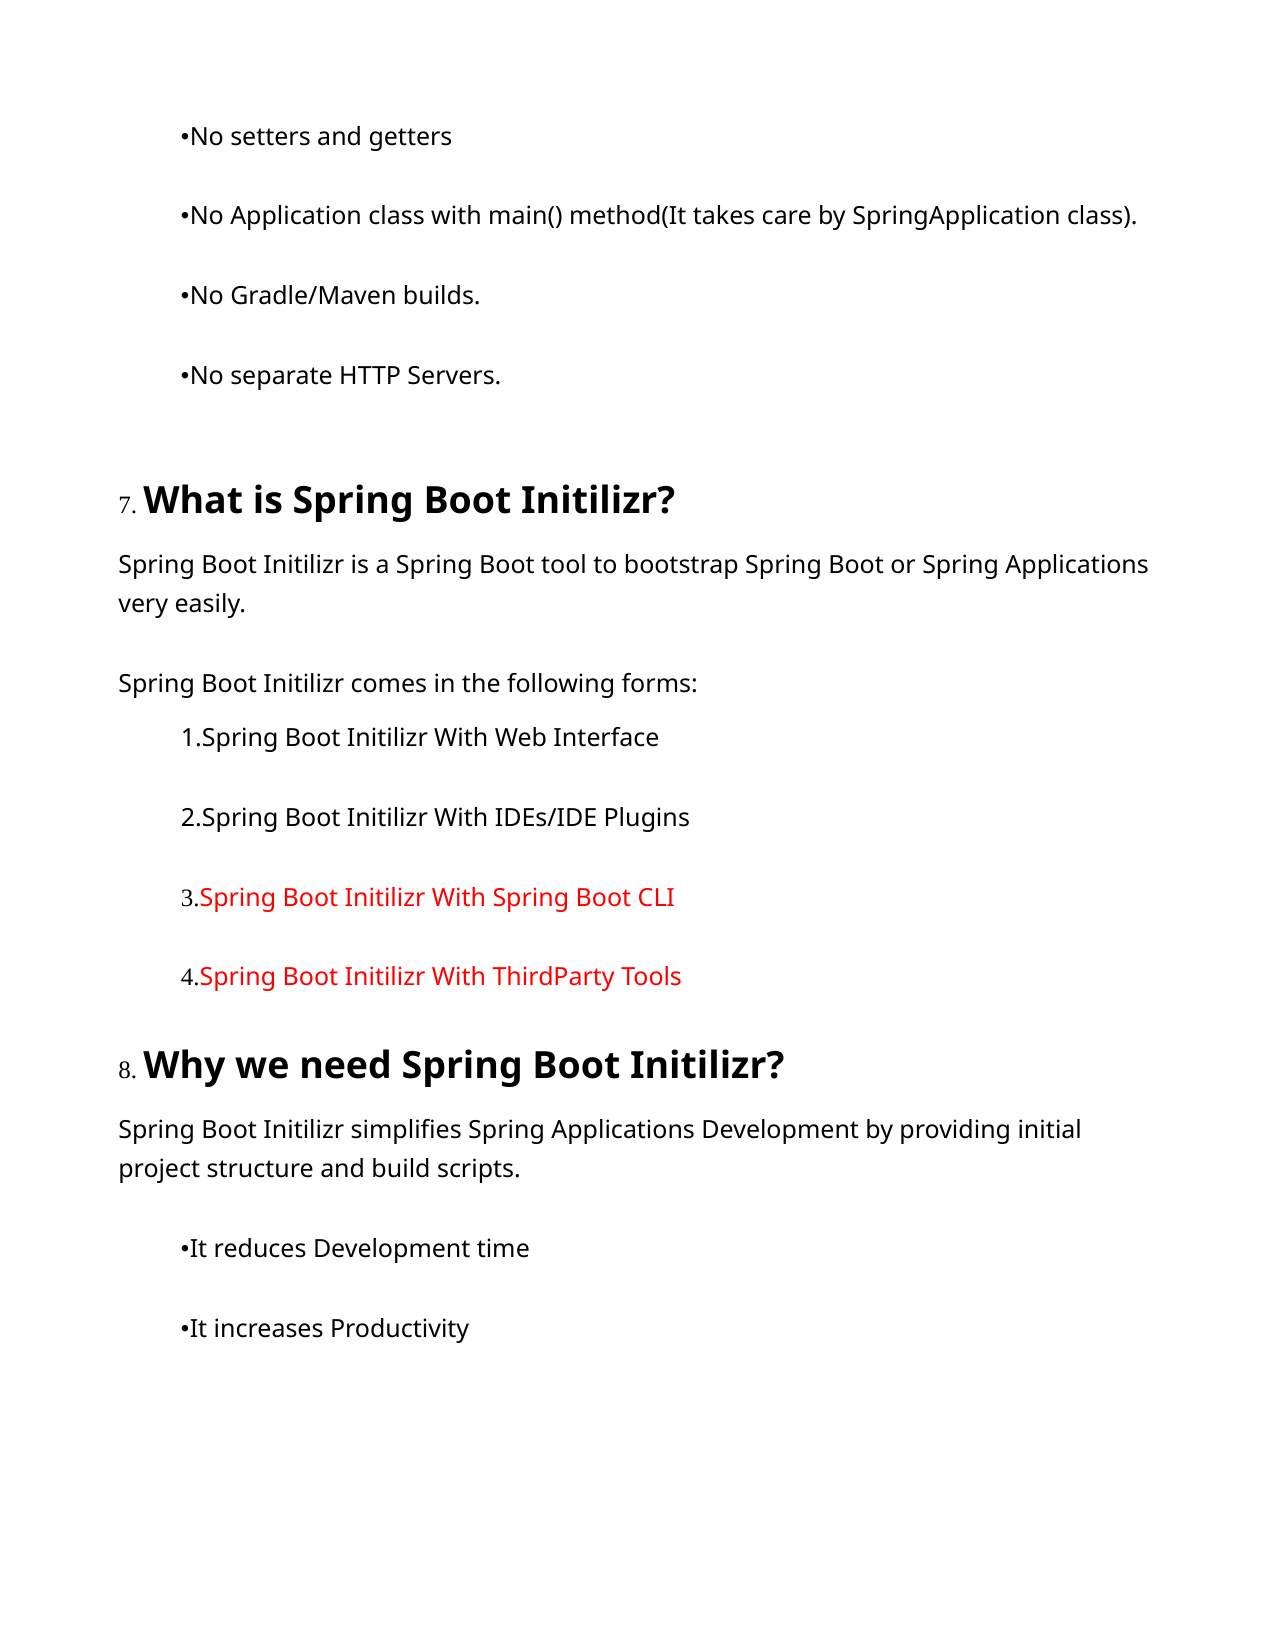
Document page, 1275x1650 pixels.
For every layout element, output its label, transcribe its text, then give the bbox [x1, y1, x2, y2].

text Spring Boot Initilizr comes in the following forms: [118, 666, 1157, 700]
text Spring Boot Initilizr is a Spring Boot tool to bootstrap Spring Boot or Spring Applications very easily. [118, 547, 1157, 620]
list No Gradle/Maven builds. [118, 278, 1157, 312]
text 7. What is Spring Boot Initilizr? [118, 437, 1157, 525]
list No separate HTTP Servers. [118, 357, 1157, 392]
list No setters and getters [118, 118, 1157, 152]
list Spring Boot Initilizr With Web Interface [118, 719, 1157, 754]
text 8. Why we need Spring Boot Initilizr? [118, 1039, 1157, 1090]
list Spring Boot Initilizr With ThirdParty Tools [118, 959, 1157, 993]
list Spring Boot Initilizr With Spring Boot CLI [118, 879, 1157, 913]
list It increases Productivity [118, 1311, 1157, 1345]
list Spring Boot Initilizr With IDEs/IDE Plugins [118, 799, 1157, 833]
list It reduces Development time [118, 1231, 1157, 1265]
text Spring Boot Initilizr simplifies Spring Applications Development by providing initial project structure and build scripts. [118, 1112, 1157, 1185]
list No Application class with main() method(It takes care by SpringApplication class). [118, 198, 1157, 232]
